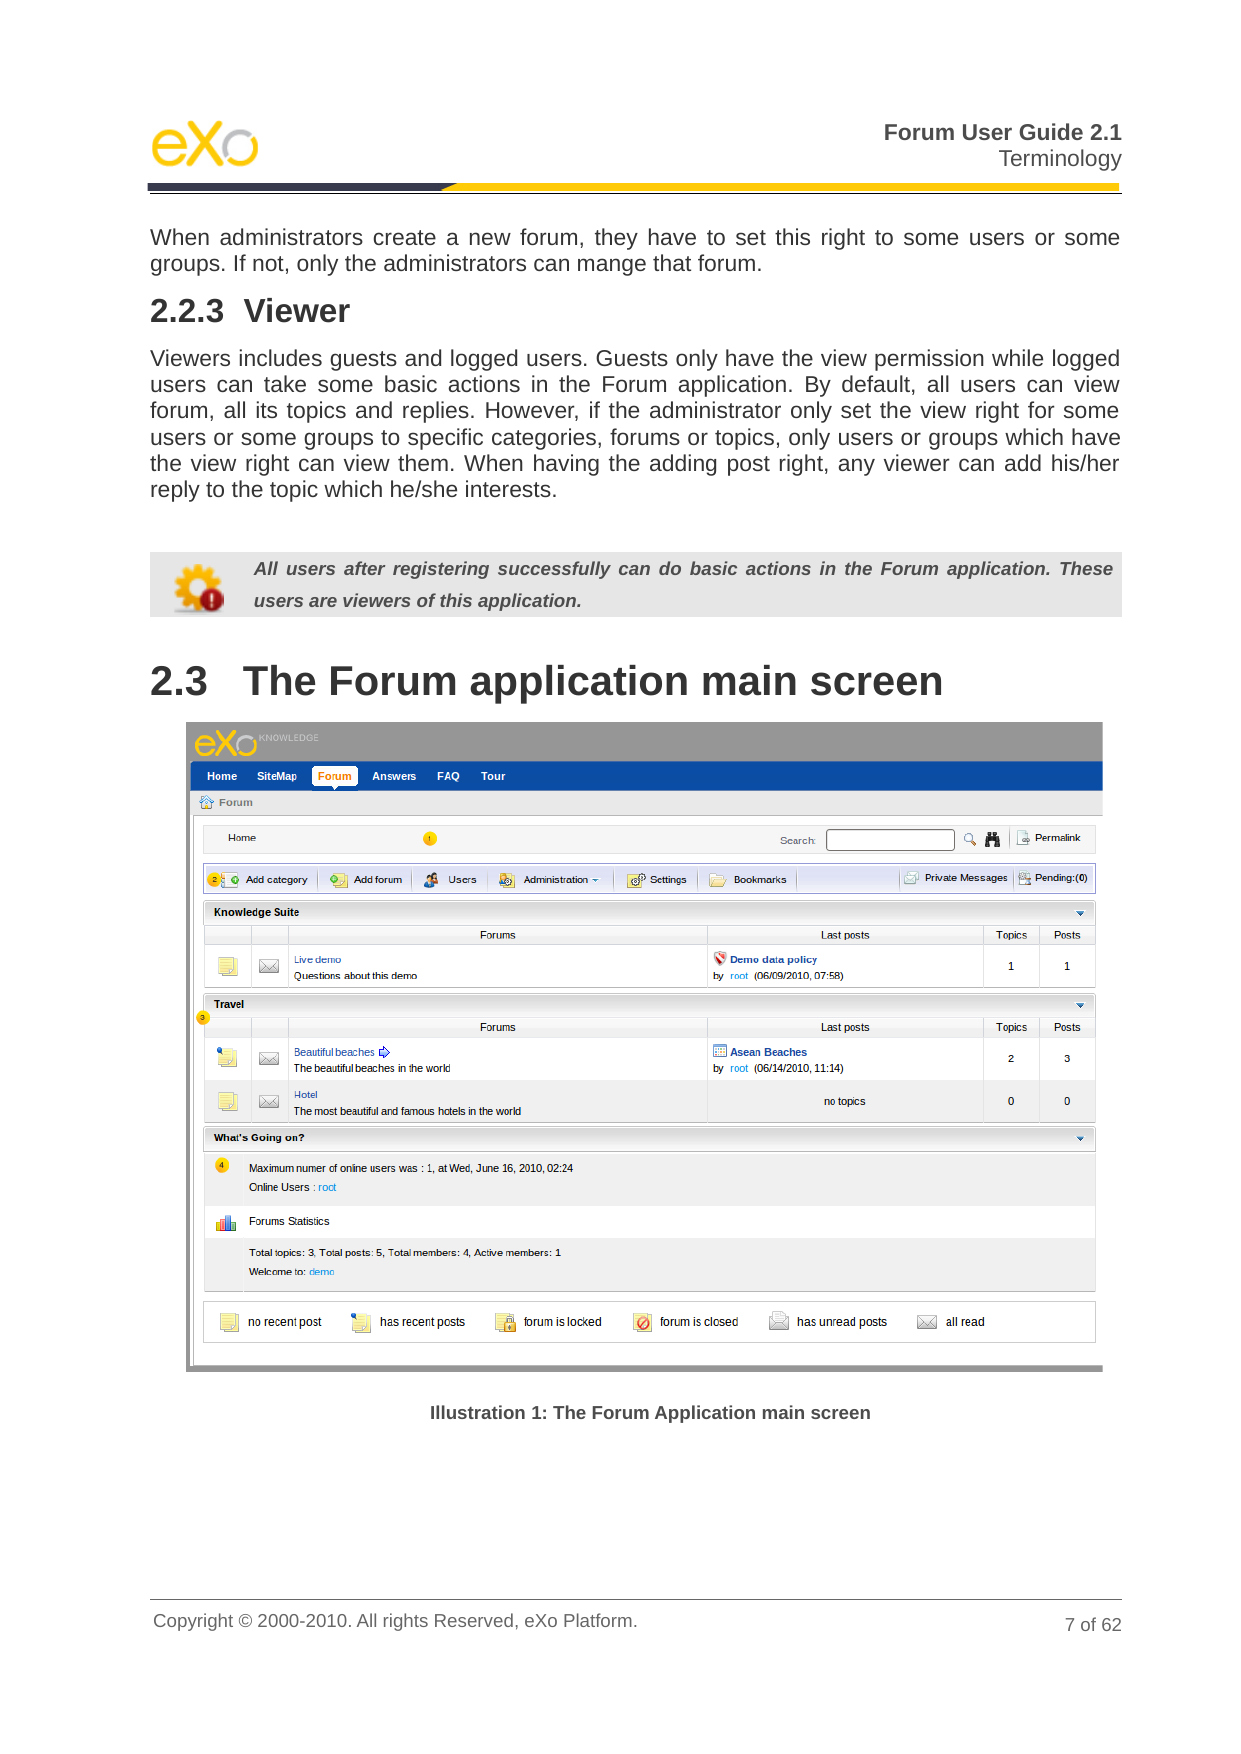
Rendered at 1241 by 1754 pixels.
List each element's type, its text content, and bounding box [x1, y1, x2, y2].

table_header [150, 552, 248, 617]
picture [180, 722, 1103, 1373]
subtitle The Forum application main screen [150, 657, 1122, 705]
text Illustration 1: The Forum Application main screen [180, 787, 1121, 1423]
picture [147, 183, 1120, 191]
text Viewers includes guests and logged users. Guests only have the view permission while logged users can take some basic actions in the Forum application. By default, all users can view forum, all its topics and replies. However, if the administrator only set the view right for some users or some groups to specific categories, forums or topics, only users or groups which have the view right can view them. When having the adding post right, any viewer can add his/her reply to the topic which he/she interests. [150, 345, 1122, 503]
text When administrators create a new forum, they have to set this right to some users or some groups. If not, only the administrators can mange that forum. [150, 223, 1122, 276]
subtitle Viewer [150, 291, 1122, 330]
table_header All users after registering successfully can do basic actions in the Forum application. These users are viewers of this application. [248, 552, 1122, 617]
picture [152, 120, 259, 167]
picture [173, 564, 224, 615]
